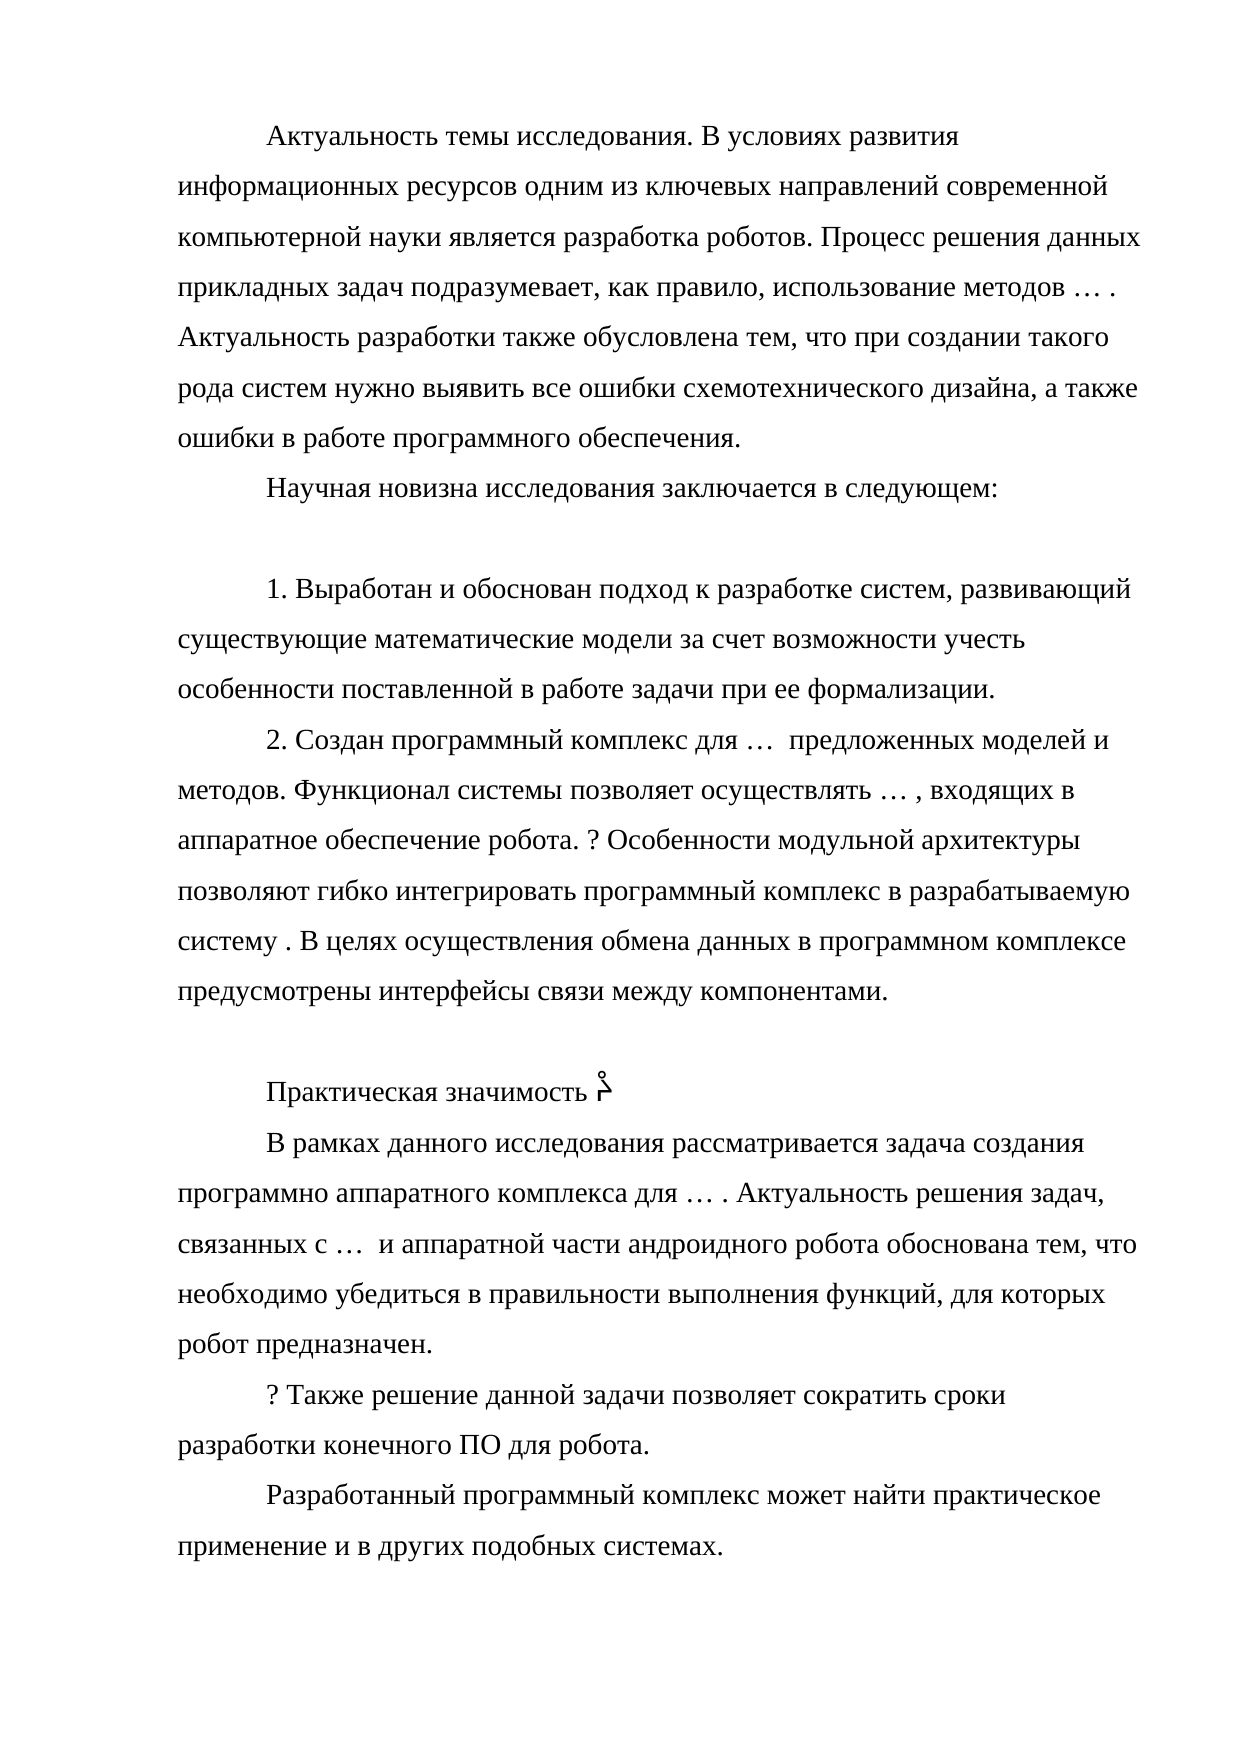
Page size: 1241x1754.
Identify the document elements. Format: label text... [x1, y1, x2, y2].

text 1. Выработан и обоснован подход к разработке систем, развивающий существующие математические модели за счет возможности учесть особенности поставленной в работе задачи при ее формализации. [177, 571, 1152, 705]
text В рамках данного исследования рассматривается задача создания программно аппаратного комплекса для … . Актуальность решения задач, связанных с … и аппаратной части андроидного робота обоснована тем, что необходимо убедиться в правильности выполнения функций, для которых робот предназначен. [177, 1125, 1152, 1360]
text Актуальность темы исследования. В условиях развития информационных ресурсов одним из ключевых направлений современной компьютерной науки является разработка роботов. Процесс решения данных прикладных задач подразумевает, как правило, использование методов … . Актуальность разработки также обусловлена тем, что при создании такого рода систем нужно выявить все ошибки схемотехнического дизайна, а также ошибки в работе программного обеспечения. [177, 118, 1152, 453]
text Научная новизна исследования заключается в следующем: [177, 470, 1152, 554]
text Практическая значимость ᔧ [177, 1074, 1152, 1108]
text Разработанный программный комплекс может найти практическое применение и в других подобных системах. [177, 1477, 1152, 1561]
text 2. Создан программный комплекс для … предложенных моделей и методов. Функционал системы позволяет осуществлять … , входящих в аппаратное обеспечение робота. ? Особенности модульной архитектуры позволяют гибко интегрировать программный комплекс в разрабатываемую систему . В целях осуществления обмена данных в программном комплексе предусмотрены интерфейсы связи между компонентами. [177, 722, 1152, 1007]
text ? Также решение данной задачи позволяет сократить сроки разработки конечного ПО для робота. [177, 1377, 1152, 1461]
